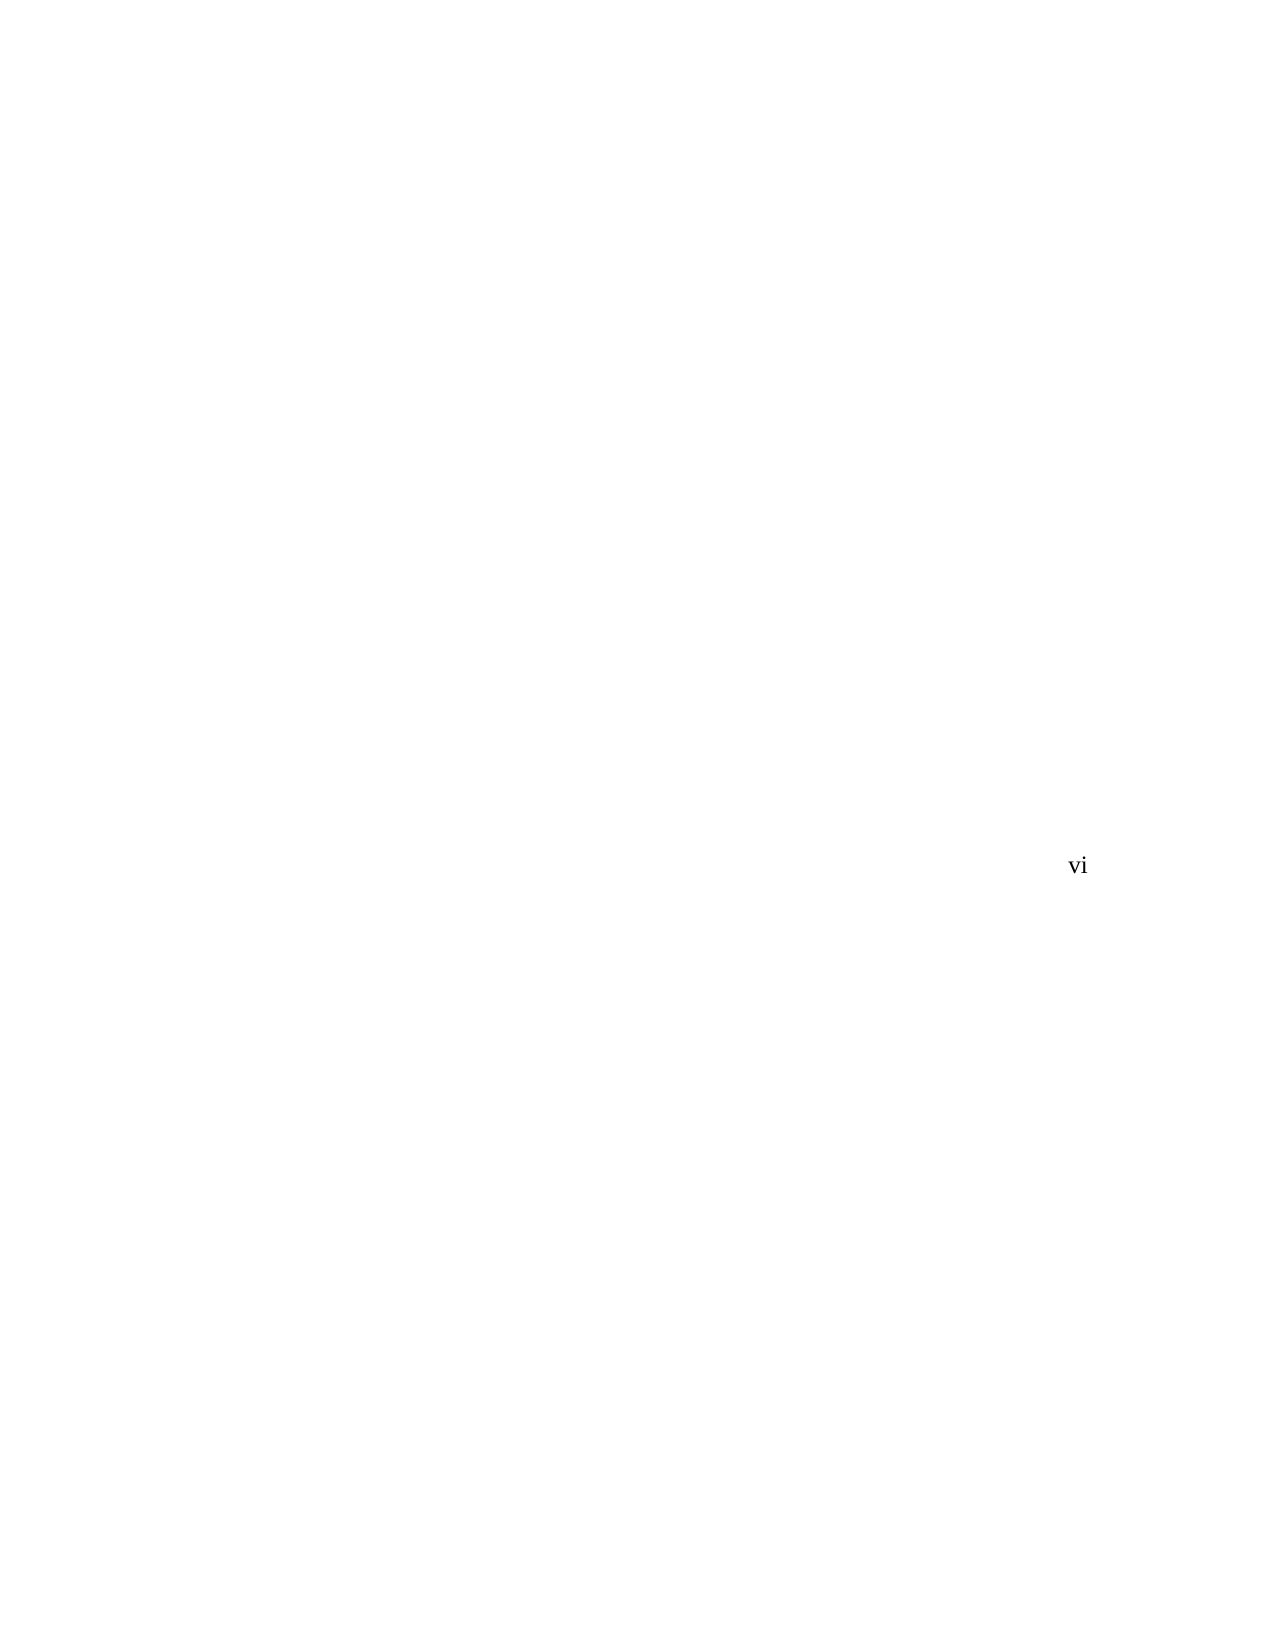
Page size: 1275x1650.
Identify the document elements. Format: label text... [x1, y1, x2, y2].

text vi [187, 850, 1087, 879]
